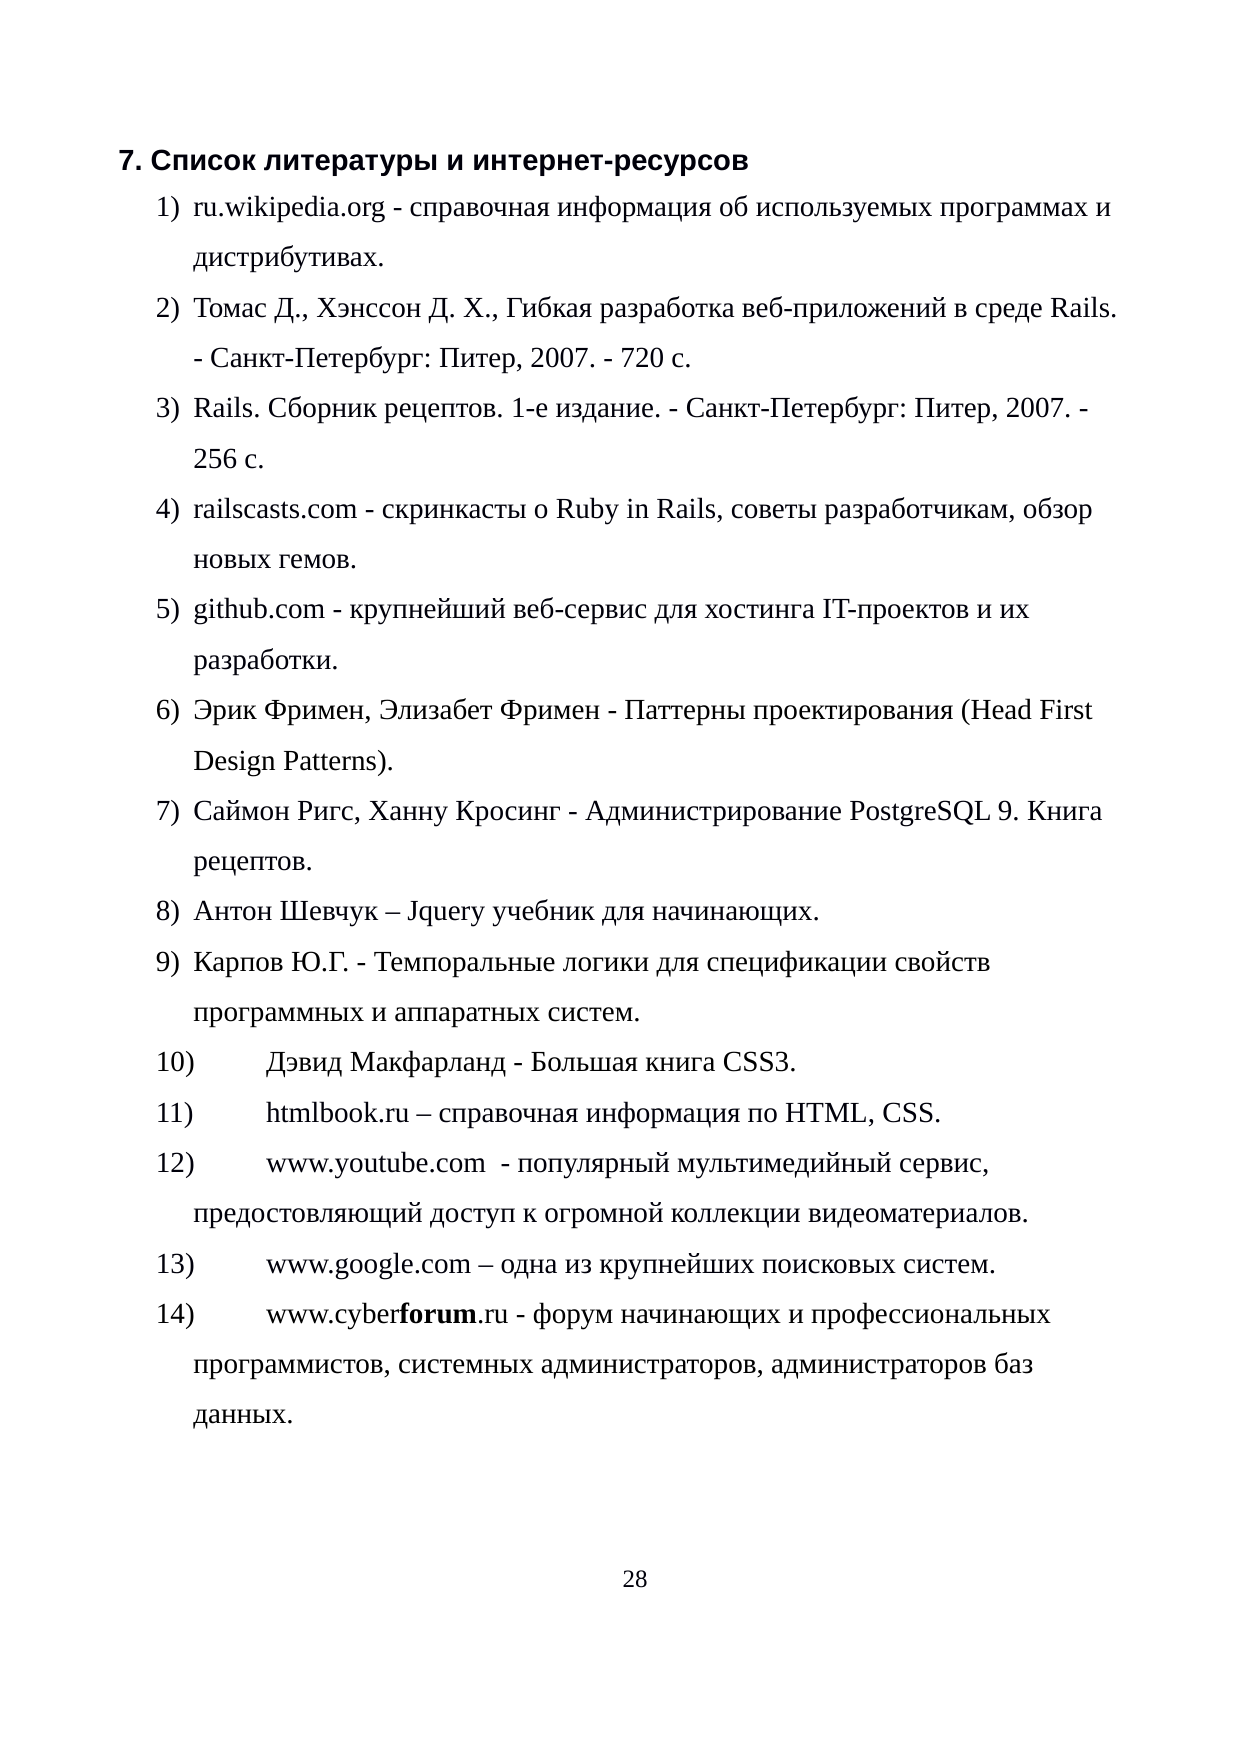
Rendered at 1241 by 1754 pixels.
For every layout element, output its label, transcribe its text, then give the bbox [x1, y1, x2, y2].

list railscasts.com - скринкасты о Ruby in Rails, советы разработчикам, обзор новых гемов. [156, 491, 1122, 575]
list www.cyberforum.ru - форум начинающих и профессиональных программистов, системных администраторов, администраторов баз данных. [156, 1296, 1122, 1430]
list www.youtube.com - популярный мультимедийный сервис, предостовляющий доступ к огромной коллекции видеоматериалов. [156, 1145, 1122, 1229]
list Томас Д., Хэнссон Д. Х., Гибкая разработка веб-приложений в среде Rails. - Санкт-Петербург: Питер, 2007. - 720 с. [156, 290, 1122, 374]
list Саймон Ригс, Ханну Кросинг - Администрирование PostgreSQL 9. Книга рецептов. [156, 793, 1122, 877]
list htmlbook.ru – справочная информация по HTML, CSS. [156, 1095, 1122, 1128]
list Антон Шевчук – Jquery учебник для начинающих. [156, 893, 1122, 927]
list Карпов Ю.Г. - Темпоральные логики для спецификации свойств программных и аппаратных систем. [156, 944, 1122, 1028]
list github.com - крупнейший веб-сервис для хостинга IT-проектов и их разработки. [156, 592, 1122, 676]
list www.google.com – одна из крупнейших поисковых систем. [156, 1246, 1122, 1279]
list Дэвид Макфарланд - Большая книга CSS3. [156, 1044, 1122, 1078]
list ru.wikipedia.org - справочная информация об используемых программах и дистрибутивах. [156, 189, 1122, 273]
list Rails. Сборник рецептов. 1-е издание. - Санкт-Петербург: Питер, 2007. - 256 с. [156, 390, 1122, 474]
list Эрик Фримен, Элизабет Фримен - Паттерны проектирования (Head First Design Patterns). [156, 692, 1122, 776]
subtitle 7. Список литературы и интернет-ресурсов [118, 143, 1122, 177]
